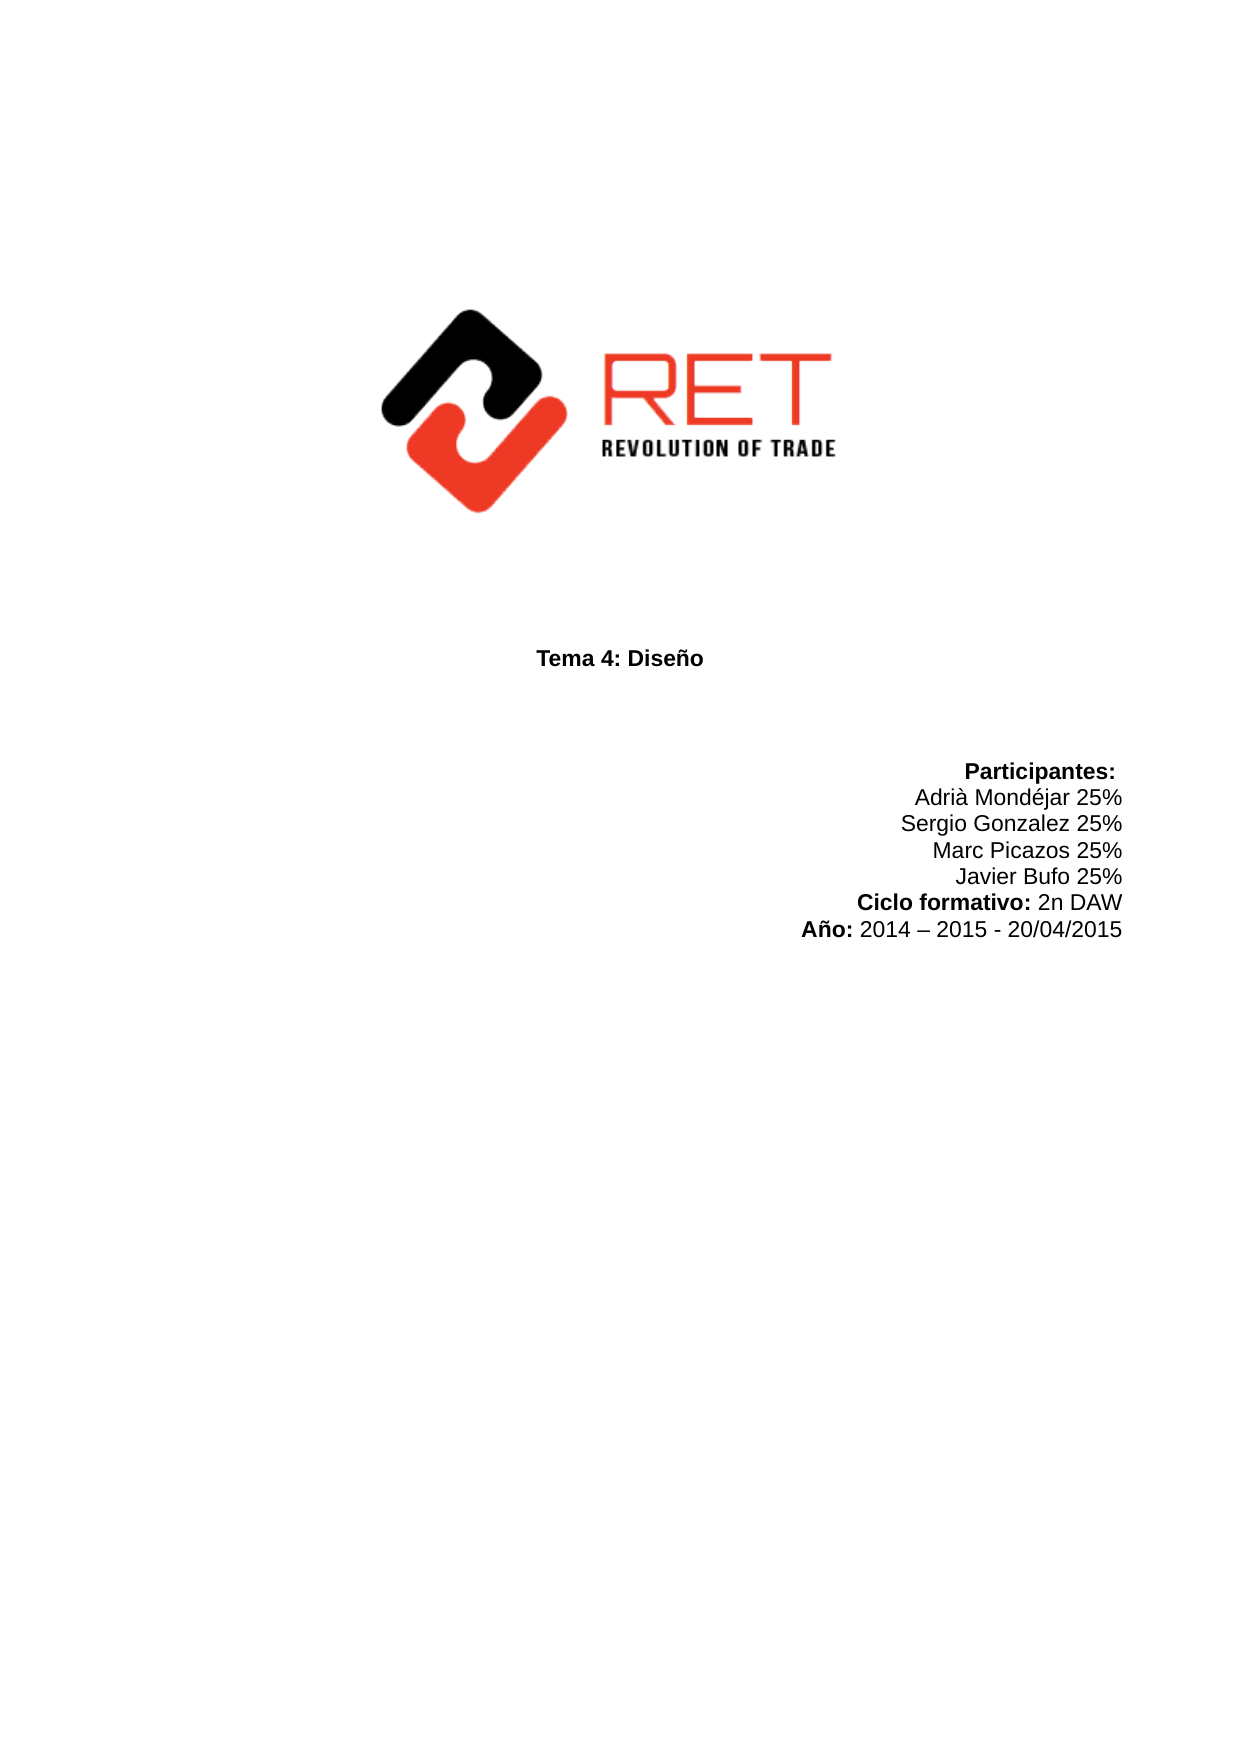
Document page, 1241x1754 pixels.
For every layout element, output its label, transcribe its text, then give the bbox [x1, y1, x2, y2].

text Tema 4: Diseño [118, 645, 1122, 671]
text Adrià Mondéjar 25% [118, 784, 1122, 810]
text Javier Bufo 25% [118, 863, 1122, 889]
text Año: 2014 – 2015 - 20/04/2015 [118, 916, 1122, 942]
picture [330, 261, 911, 559]
text Marc Picazos 25% [118, 837, 1122, 863]
text Sergio Gonzalez 25% [118, 810, 1122, 837]
text Ciclo formativo: 2n DAW [118, 889, 1122, 916]
text Participantes: [118, 758, 1122, 784]
